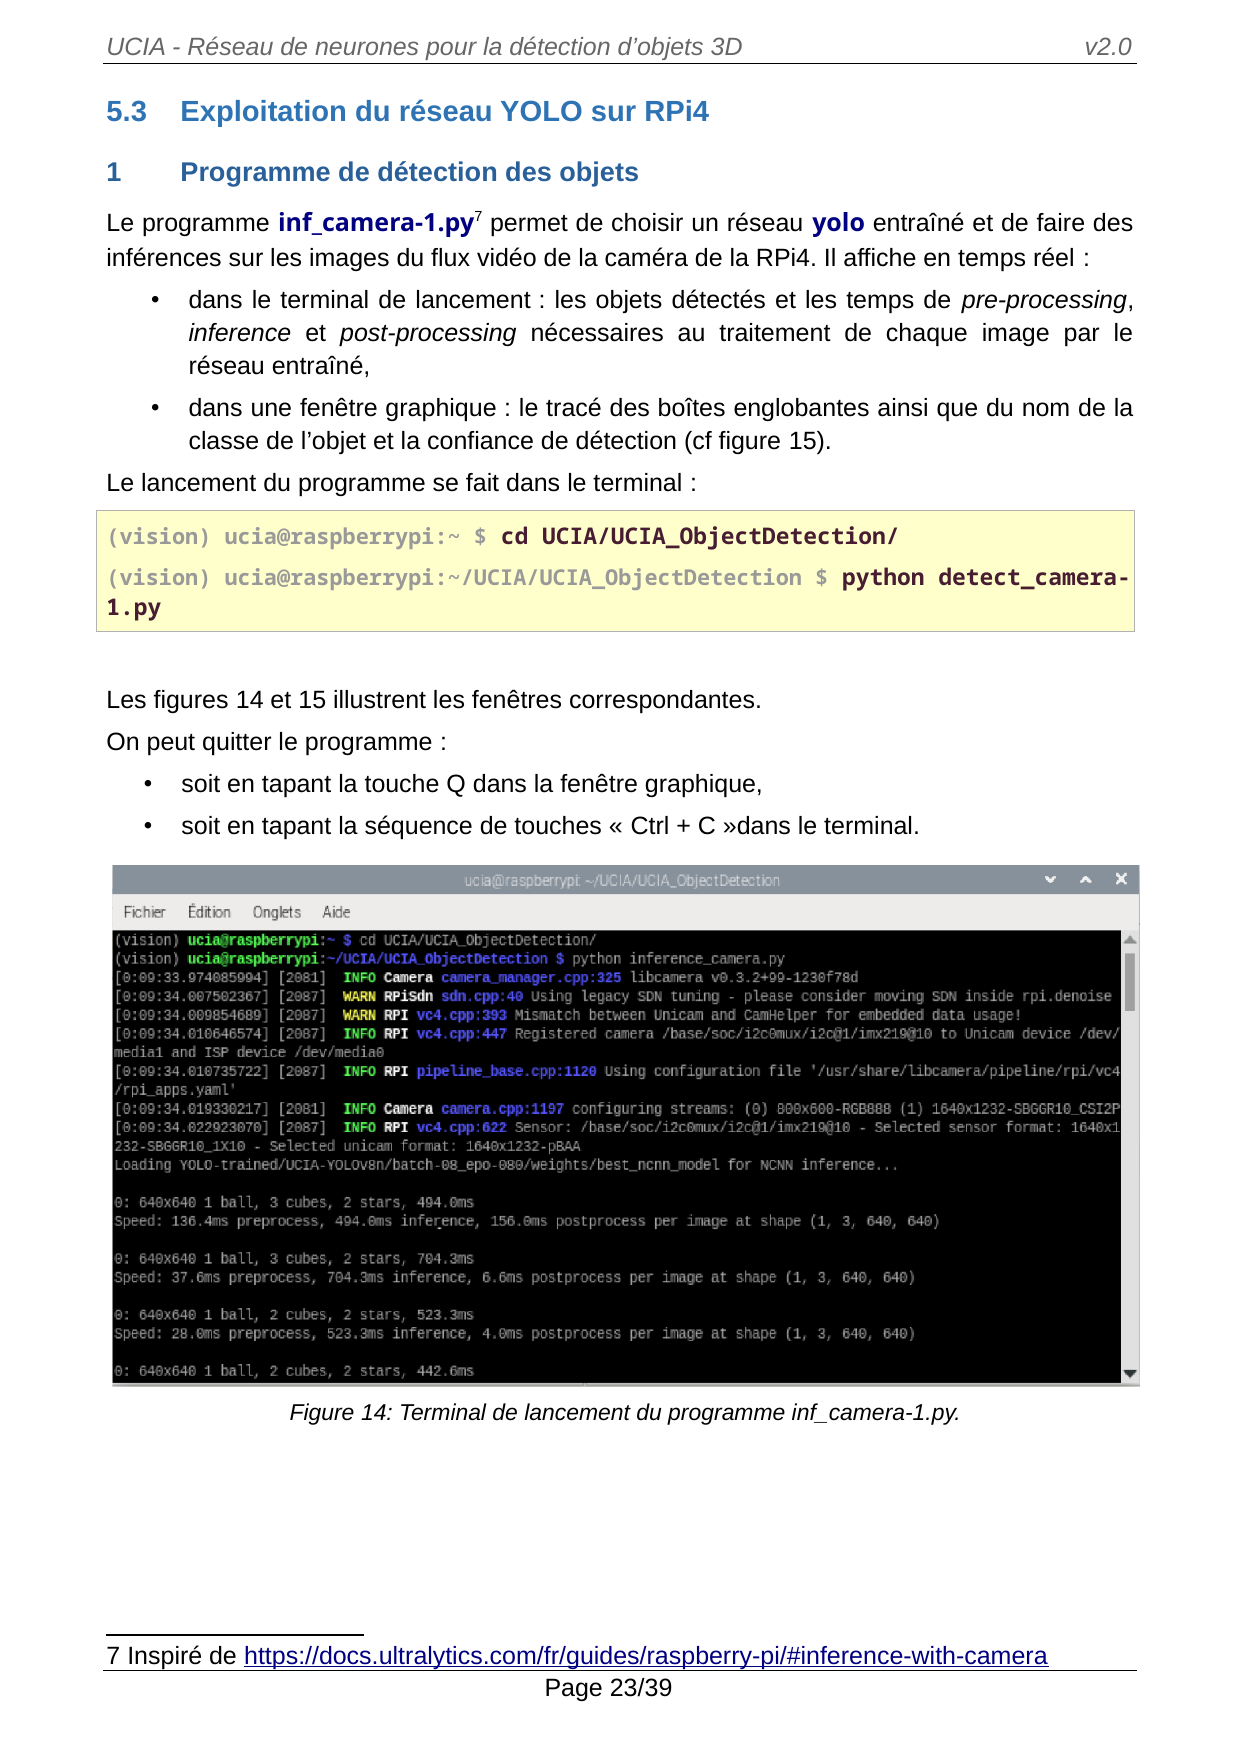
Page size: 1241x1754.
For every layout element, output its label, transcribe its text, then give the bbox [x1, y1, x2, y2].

list dans le terminal de lancement : les objets détectés et les temps de pre-processing, inference et post-processing nécessaires au traitement de chaque image par le réseau entraîné, [151, 285, 1134, 380]
text (vision) ucia@raspberrypi:~ $ cd UCIA/UCIA_ObjectDetection/ [97, 511, 1134, 550]
text Le programme inf_camera-1.py permet de choisir un réseau yolo entraîné et de faire des inférences sur les images du flux vidéo de la caméra de la RPi4. Il affiche en temps réel : [106, 205, 1134, 272]
list soit en tapant la touche Q dans la fenêtre graphique, [144, 769, 1134, 798]
text Inspiré de https://docs.ultralytics.com/fr/guides/raspberry-pi/#inference-with-camera [106, 1641, 1134, 1669]
picture [112, 865, 1140, 1387]
text Les figures 14 et 15 illustrent les fenêtres correspondantes. [106, 685, 1134, 714]
list dans une fenêtre graphique : le tracé des boîtes englobantes ainsi que du nom de la classe de l’objet et la confiance de détection (cf figure 15). [151, 393, 1134, 455]
text (vision) ucia@raspberrypi:~/UCIA/UCIA_ObjectDetection $ python detect_camera-1.py [97, 551, 1134, 631]
list soit en tapant la séquence de touches « Ctrl + C »dans le terminal. [144, 811, 1134, 840]
text Figure 14: Terminal de lancement du programme inf_camera-1.py. [106, 1399, 1146, 1425]
subtitle Programme de détection des objets [106, 156, 1134, 187]
subtitle Exploitation du réseau YOLO sur RPi4 [106, 94, 1134, 127]
text Le lancement du programme se fait dans le terminal : [106, 468, 1134, 497]
text On peut quitter le programme : [106, 727, 1134, 756]
